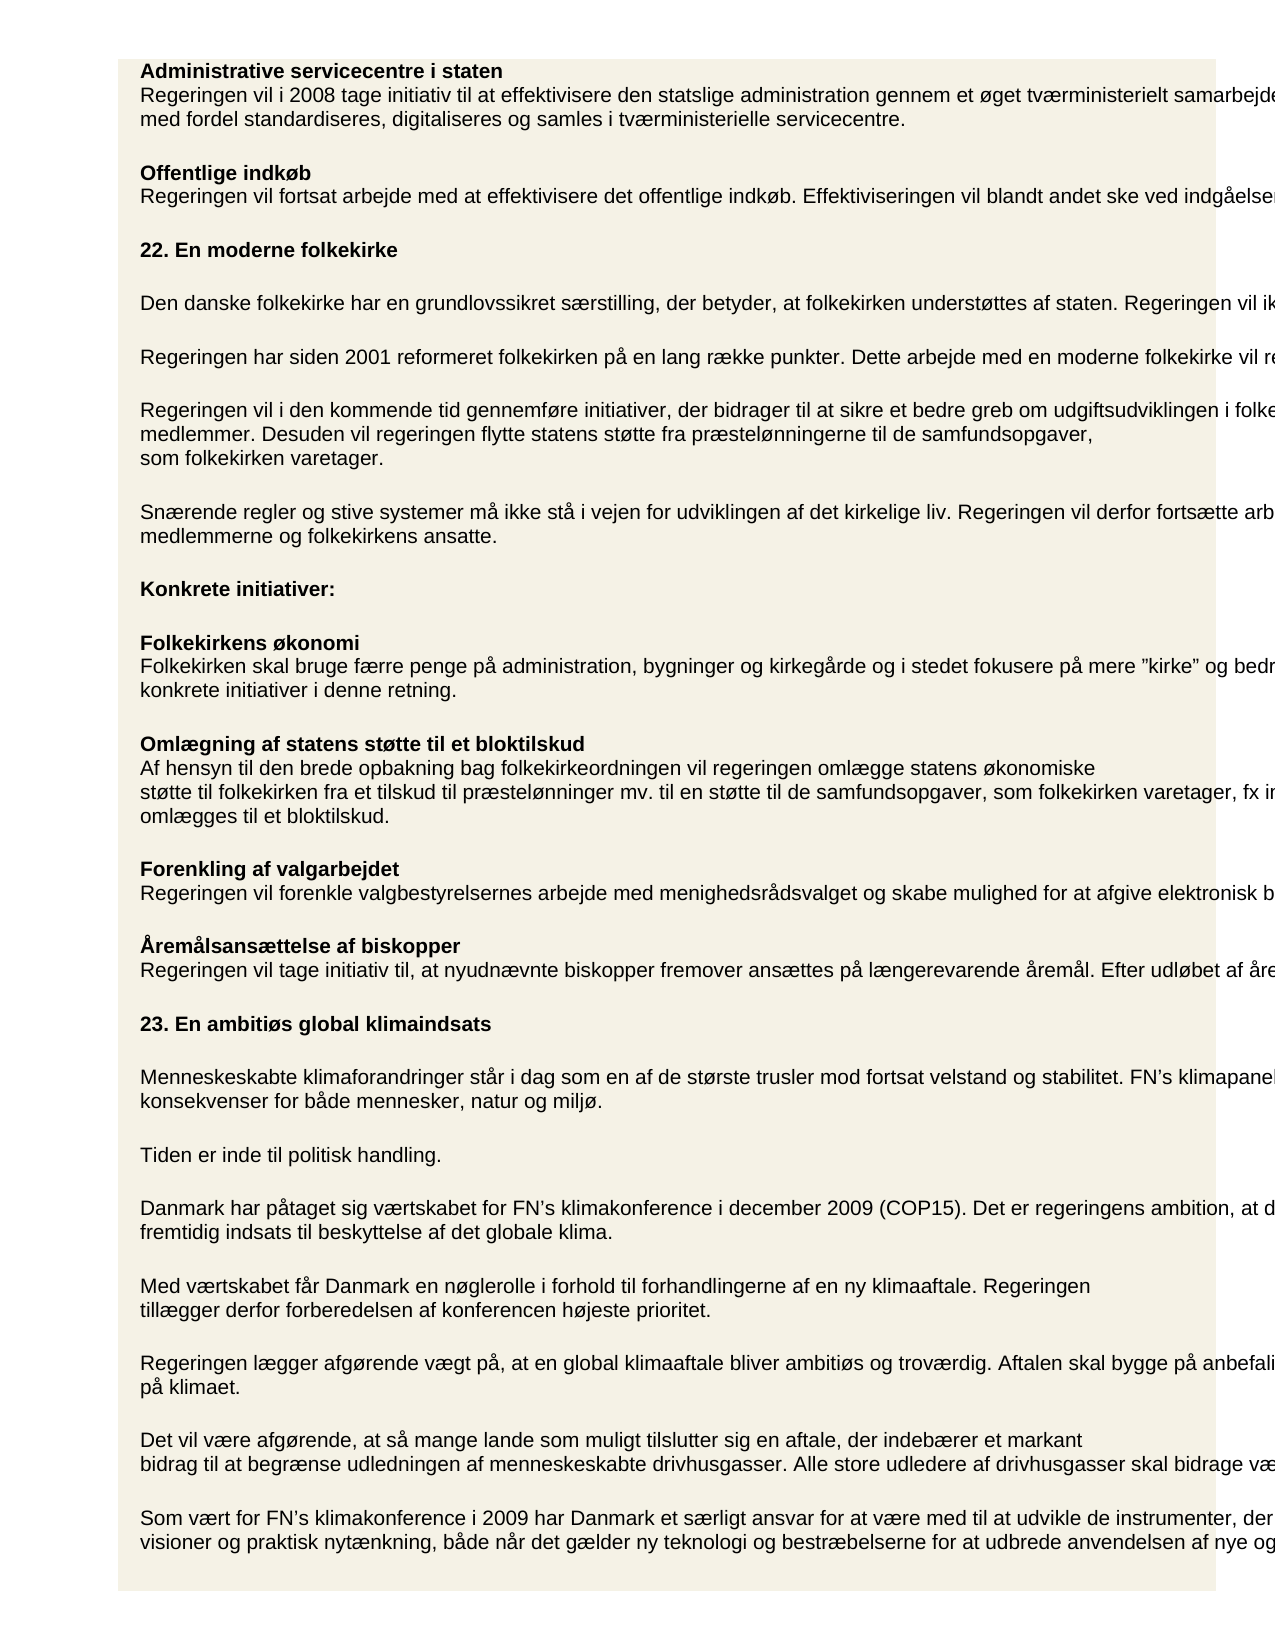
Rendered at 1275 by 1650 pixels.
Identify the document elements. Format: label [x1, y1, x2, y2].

table_cell [118, 59, 125, 1553]
table_cell [125, 59, 140, 1553]
